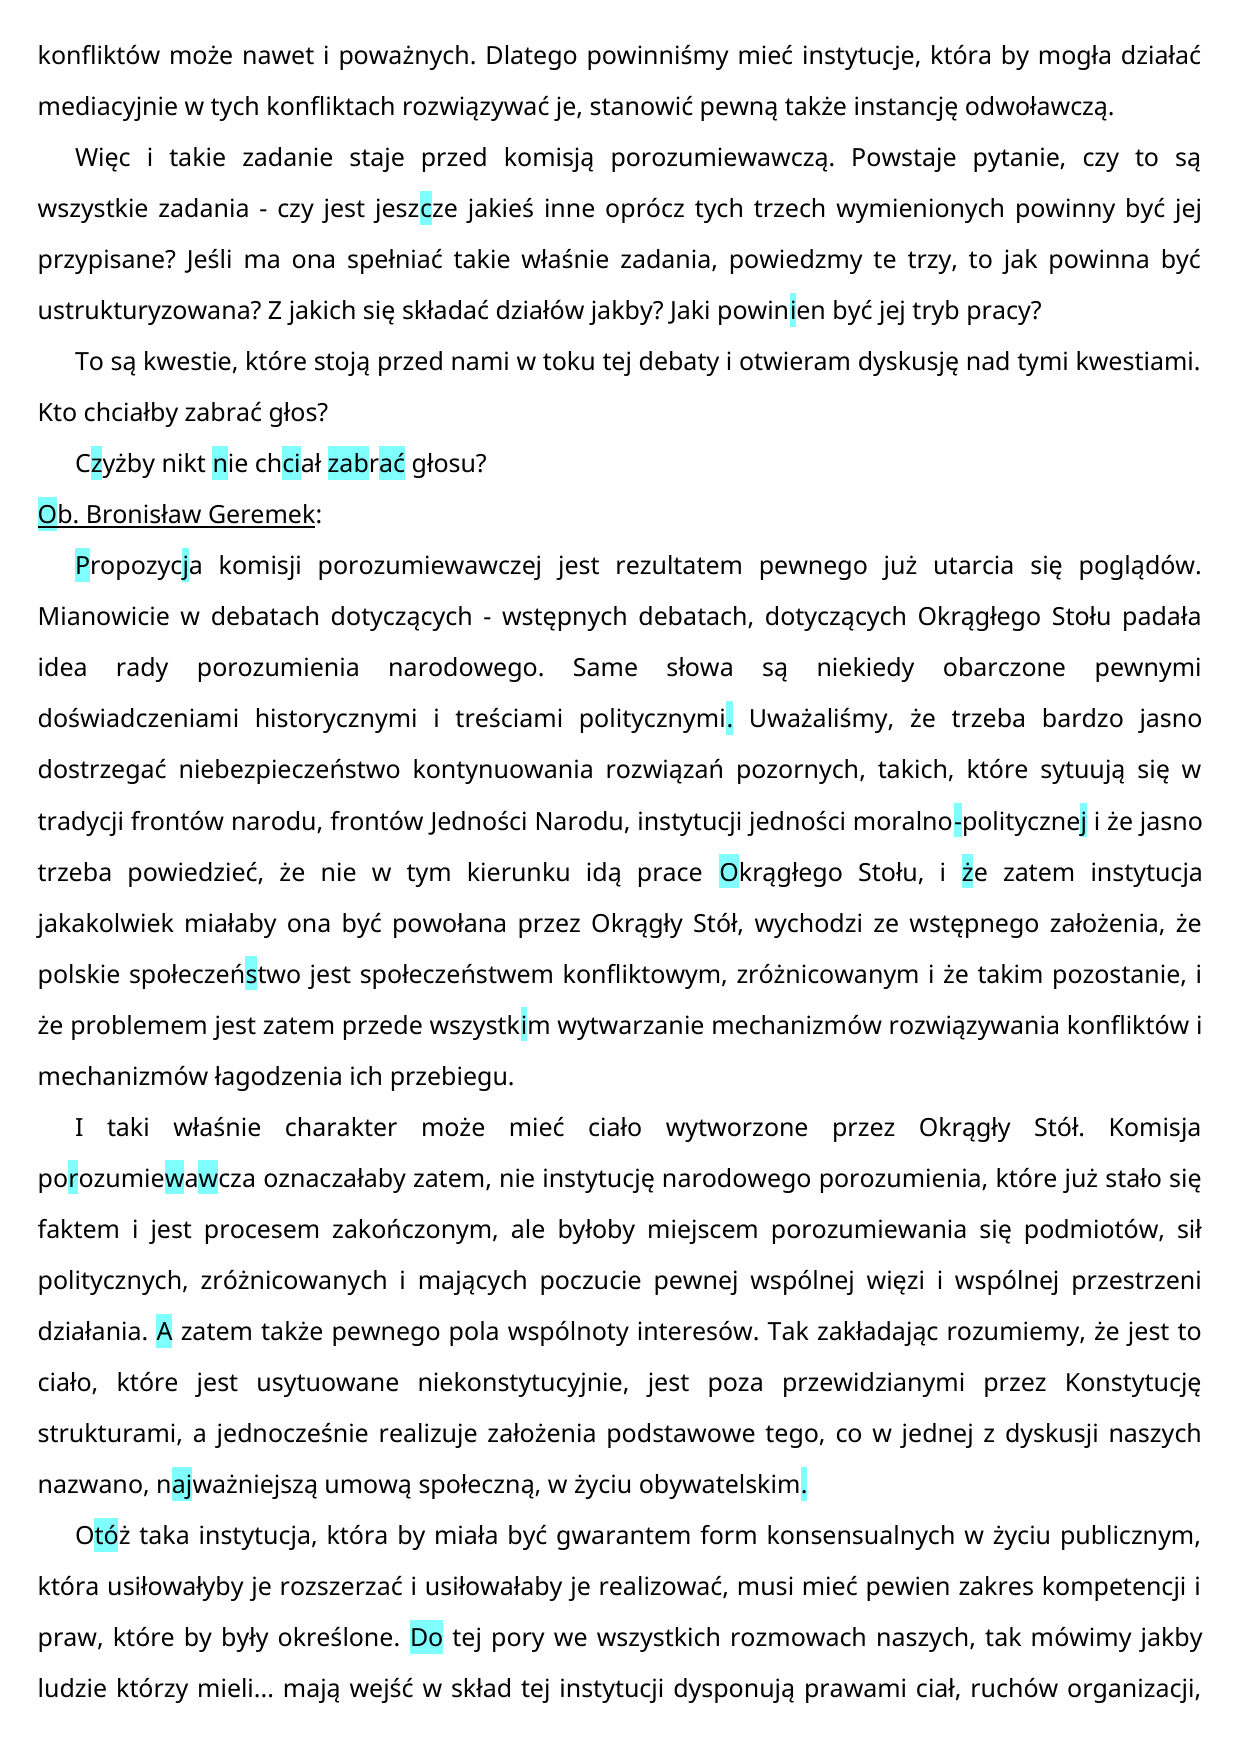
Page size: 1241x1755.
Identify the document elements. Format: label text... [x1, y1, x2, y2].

text I taki właśnie charakter może mieć ciało wytworzone przez Okrągły Stół. Komisja porozumiewawcza oznaczałaby zatem, nie instytucję narodowego porozumienia, które już stało się faktem i jest procesem zakończonym, ale byłoby miejscem porozumiewania się podmiotów, sił politycznych, zróżnicowanych i mających poczucie pewnej wspólnej więzi i wspólnej przestrzeni działania. A zatem także pewnego pola wspólnoty interesów. Tak zakładając rozumiemy, że jest to ciało, które jest usytuowane niekonstytucyjnie, jest poza przewidzianymi przez Konstytucję strukturami, a jednocześnie realizuje założenia podstawowe tego, co w jednej z dyskusji naszych nazwano, najważniejszą umową społeczną, w życiu obywatelskim. [37, 1109, 1203, 1501]
text Otóż taka instytucja, która by miała być gwarantem form konsensualnych w życiu publicznym, która usiłowałyby je rozszerzać i usiłowałaby je realizować, musi mieć pewien zakres kompetencji i praw, które by były określone. Do tej pory we wszystkich rozmowach naszych, tak mówimy jakby ludzie którzy mieli... mają wejść w skład tej instytucji dysponują prawami ciał, ruchów organizacji, [37, 1518, 1203, 1705]
text Czyżby nikt nie chciał zabrać głosu? [37, 446, 1203, 480]
text Więc i takie zadanie staje przed komisją porozumiewawczą. Powstaje pytanie, czy to są wszystkie zadania - czy jest jeszcze jakieś inne oprócz tych trzech wymienionych powinny być jej przypisane? Jeśli ma ona spełniać takie właśnie zadania, powiedzmy te trzy, to jak powinna być ustrukturyzowana? Z jakich się składać działów jakby? Jaki powinien być jej tryb pracy? [37, 139, 1203, 327]
text Ob. Bronisław Geremek: [37, 497, 1203, 531]
text To są kwestie, które stoją przed nami w toku tej debaty i otwieram dyskusję nad tymi kwestiami. Kto chciałby zabrać głos? [37, 344, 1203, 429]
text konfliktów może nawet i poważnych. Dlatego powinniśmy mieć instytucje, która by mogła działać mediacyjnie w tych konfliktach rozwiązywać je, stanowić pewną także instancję odwoławczą. [37, 37, 1203, 123]
text Propozycja komisji porozumiewawczej jest rezultatem pewnego już utarcia się poglądów. Mianowicie w debatach dotyczących - wstępnych debatach, dotyczących Okrągłego Stołu padała idea rady porozumienia narodowego. Same słowa są niekiedy obarczone pewnymi doświadczeniami historycznymi i treściami politycznymi. Uważaliśmy, że trzeba bardzo jasno dostrzegać niebezpieczeństwo kontynuowania rozwiązań pozornych, takich, które sytuują się w tradycji frontów narodu, frontów Jedności Narodu, instytucji jedności moralno-politycznej i że jasno trzeba powiedzieć, że nie w tym kierunku idą prace Okrągłego Stołu, i że zatem instytucja jakakolwiek miałaby ona być powołana przez Okrągły Stół, wychodzi ze wstępnego założenia, że polskie społeczeństwo jest społeczeństwem konfliktowym, zróżnicowanym i że takim pozostanie, i że problemem jest zatem przede wszystkim wytwarzanie mechanizmów rozwiązywania konfliktów i mechanizmów łagodzenia ich przebiegu. [37, 548, 1203, 1092]
